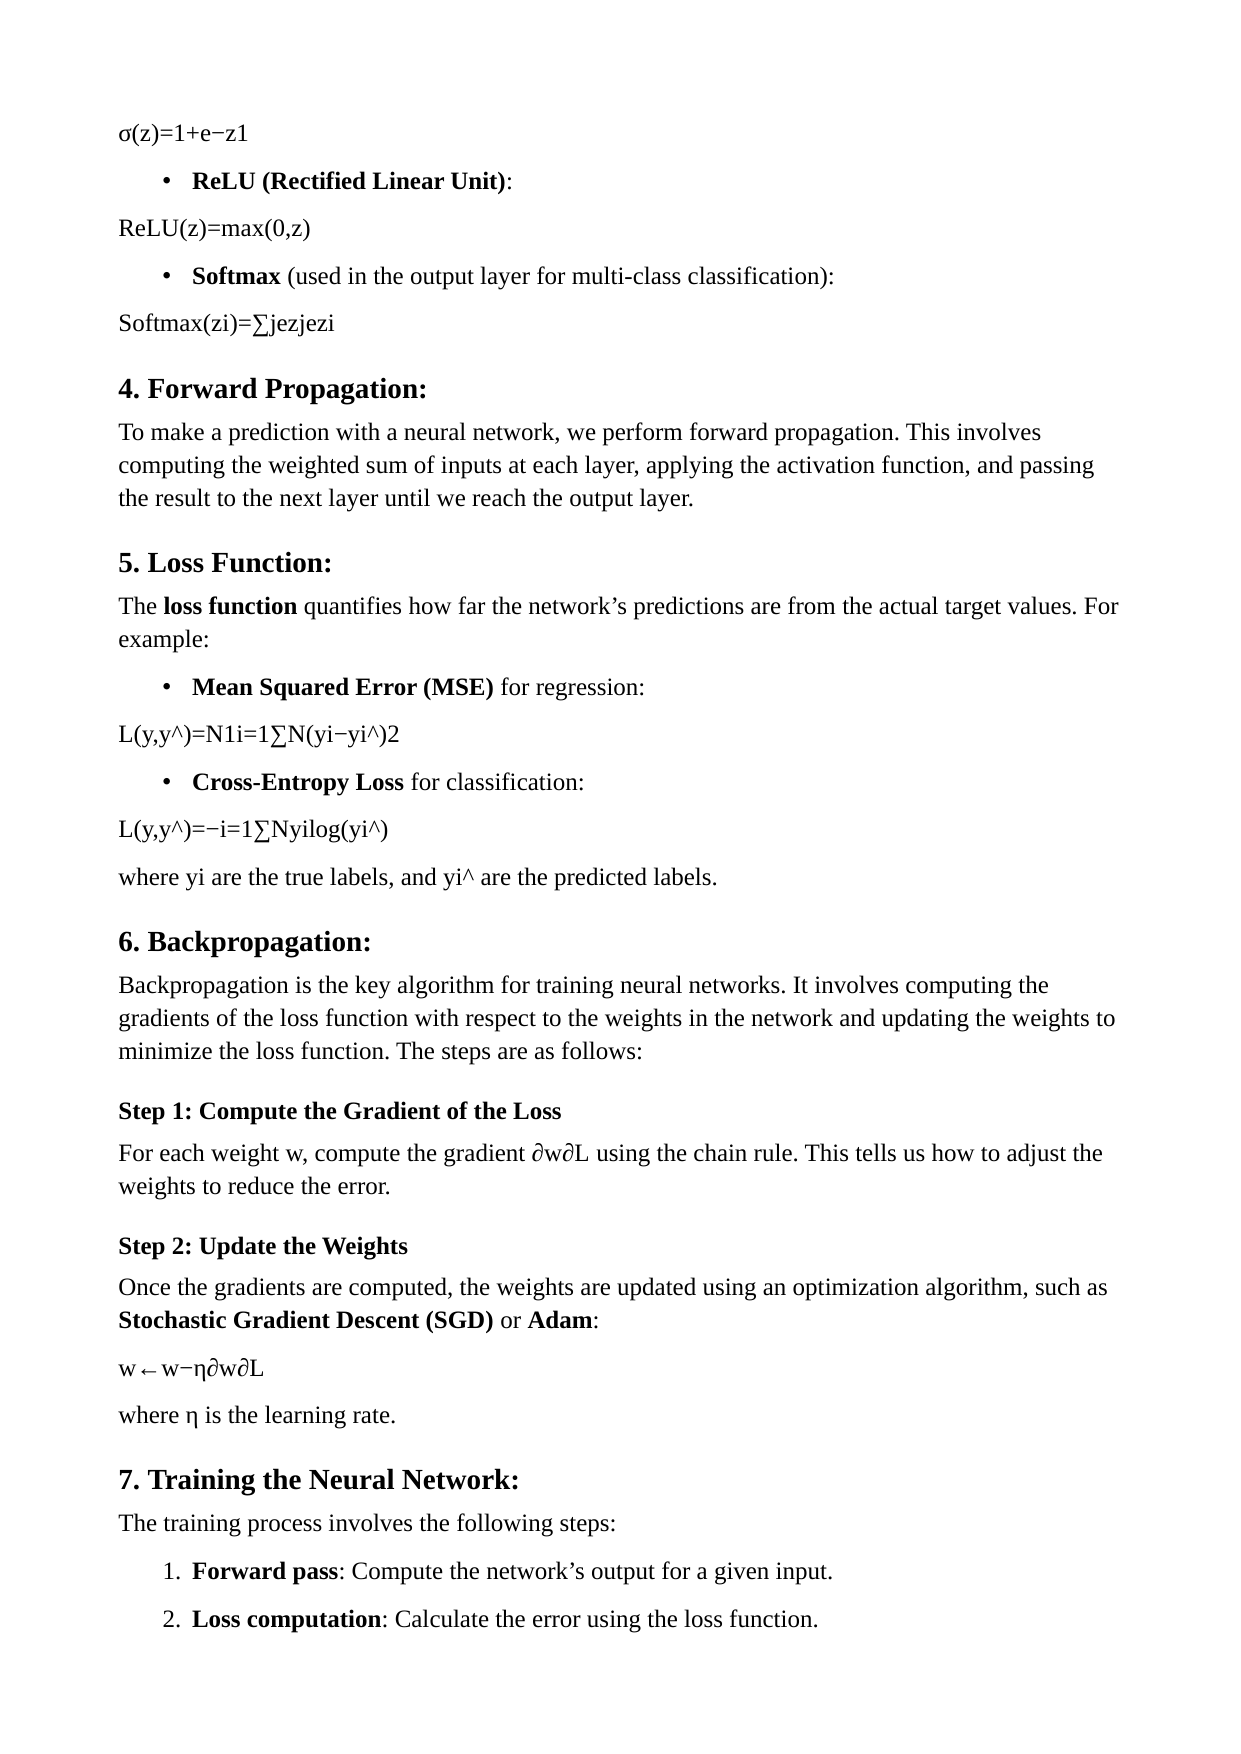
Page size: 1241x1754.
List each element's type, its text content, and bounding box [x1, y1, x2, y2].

list Forward pass: Compute the network’s output for a given input. [162, 1556, 1122, 1585]
text The training process involves the following steps: [118, 1508, 1122, 1537]
list Loss computation: Calculate the error using the loss function. [162, 1604, 1122, 1632]
subtitle Step 2: Update the Weights [118, 1231, 1122, 1259]
text Softmax(zi​)=∑j​ezj​ezi​​ [118, 308, 1122, 337]
text To make a prediction with a neural network, we perform forward propagation. This involves computing the weighted sum of inputs at each layer, applying the activation function, and passing the result to the next layer until we reach the output layer. [118, 417, 1122, 512]
subtitle Step 1: Compute the Gradient of the Loss [118, 1096, 1122, 1125]
list Softmax (used in the output layer for multi-class classification): [162, 261, 1122, 290]
text The loss function quantifies how far the network’s predictions are from the actual target values. For example: [118, 591, 1122, 653]
subtitle 6. Backpropagation: [118, 924, 1122, 958]
text where η is the learning rate. [118, 1400, 1122, 1429]
text L(y,y^​)=N1​i=1∑N​(yi​−yi​^​)2 [118, 719, 1122, 748]
text σ(z)=1+e−z1​ [118, 118, 1122, 147]
list Mean Squared Error (MSE) for regression: [162, 672, 1122, 700]
list Cross-Entropy Loss for classification: [162, 767, 1122, 796]
text Backpropagation is the key algorithm for training neural networks. It involves computing the gradients of the loss function with respect to the weights in the network and updating the weights to minimize the loss function. The steps are as follows: [118, 970, 1122, 1065]
text Once the gradients are computed, the weights are updated using an optimization algorithm, such as Stochastic Gradient Descent (SGD) or Adam: [118, 1272, 1122, 1334]
text where yi​ are the true labels, and yi​^​ are the predicted labels. [118, 862, 1122, 891]
text ReLU(z)=max(0,z) [118, 213, 1122, 242]
subtitle 7. Training the Neural Network: [118, 1462, 1122, 1496]
text L(y,y^​)=−i=1∑N​yi​log(yi​^​) [118, 814, 1122, 843]
text For each weight w, compute the gradient ∂w∂L​ using the chain rule. This tells us how to adjust the weights to reduce the error. [118, 1138, 1122, 1199]
list ReLU (Rectified Linear Unit): [162, 166, 1122, 194]
subtitle 4. Forward Propagation: [118, 371, 1122, 404]
text w←w−η∂w∂L​ [118, 1353, 1122, 1381]
subtitle 5. Loss Function: [118, 545, 1122, 578]
